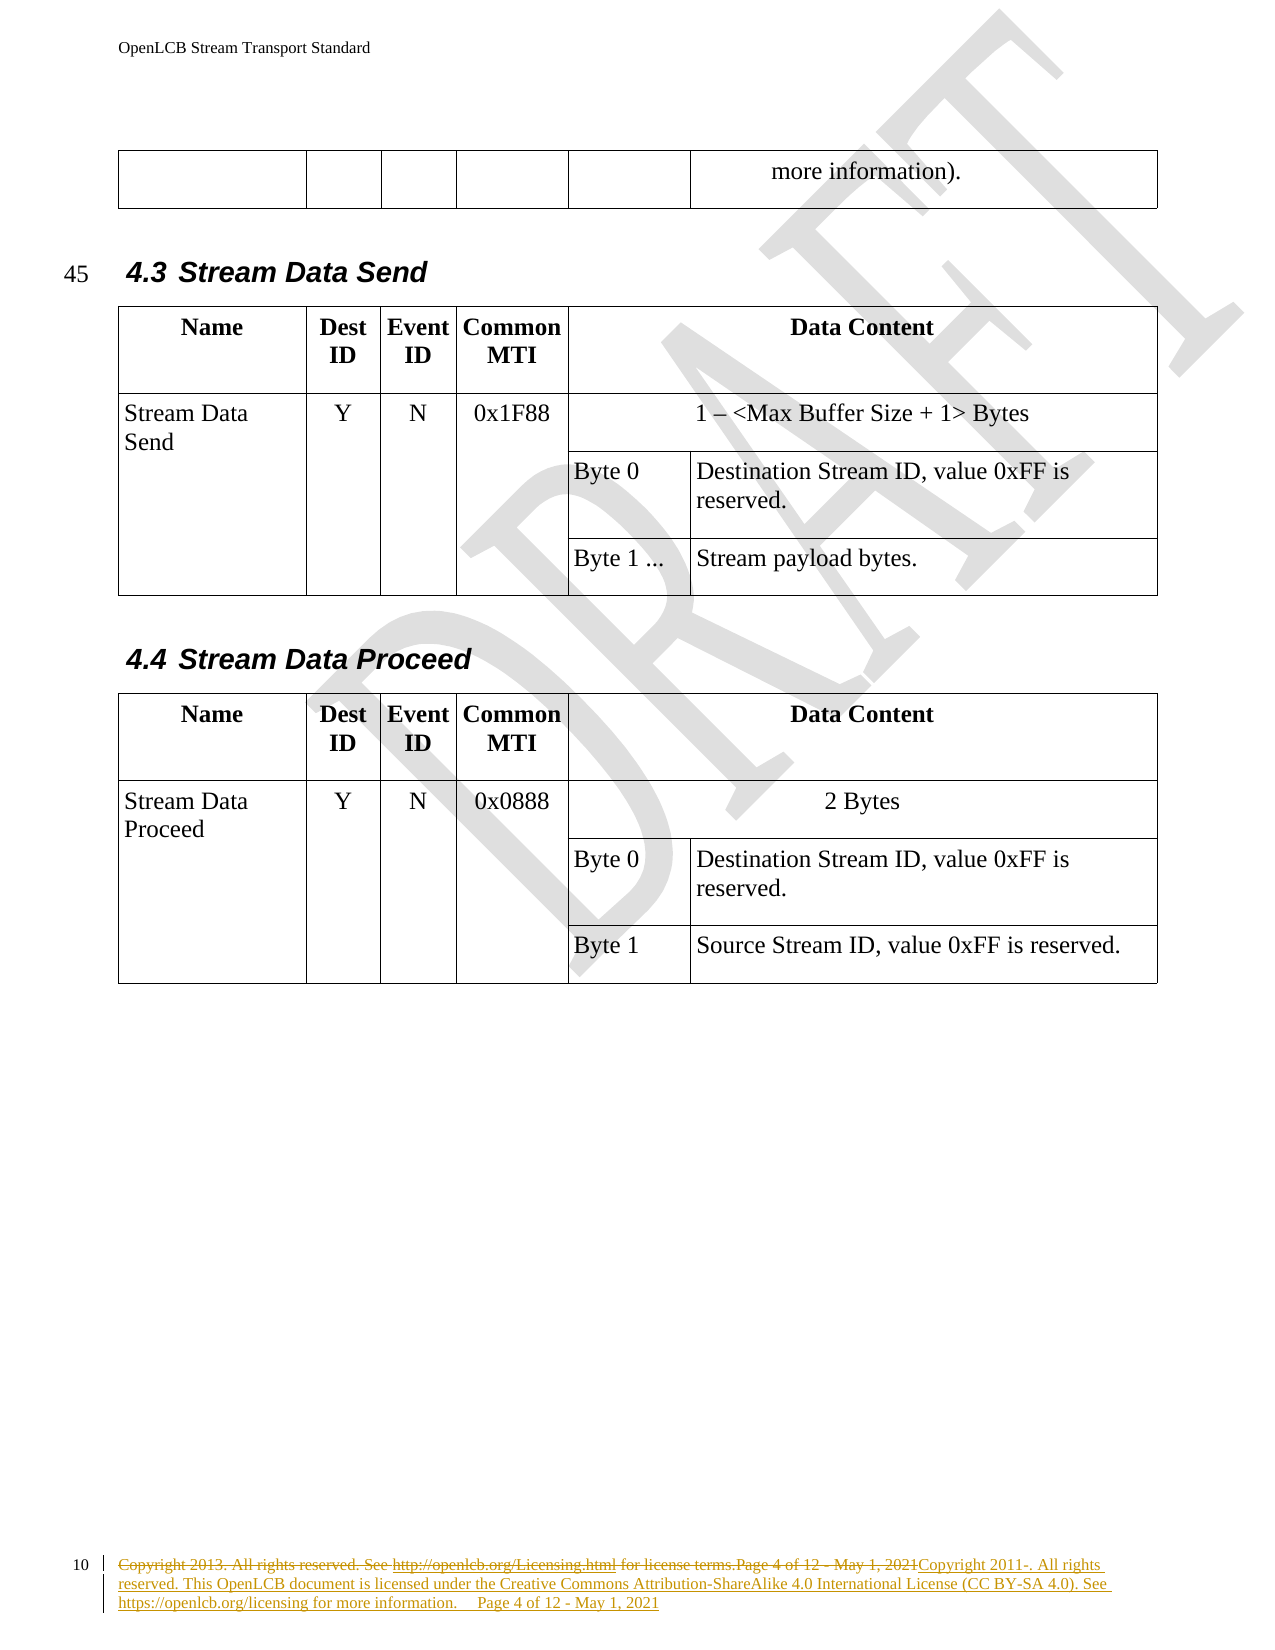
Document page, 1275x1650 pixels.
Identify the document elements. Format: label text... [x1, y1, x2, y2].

table_cell N [381, 781, 456, 983]
table_header Dest ID [307, 307, 380, 393]
table_header Data Content [699, 371, 731, 393]
table_cell Y [307, 781, 380, 983]
table_cell N [381, 394, 456, 595]
table_cell Byte 0 [569, 839, 645, 919]
subtitle [841, 254, 1133, 288]
table_cell Destination Stream ID, value 0xFF is reserved. [874, 452, 1157, 537]
table_cell [569, 781, 642, 838]
table_cell Source Stream ID, value 0xFF is reserved. [691, 926, 1157, 983]
table_header Common MTI [457, 694, 568, 780]
subtitle Stream Data Send [118, 254, 832, 288]
table_cell 1 – <Max Buffer Size + 1> Bytes [569, 394, 735, 451]
subtitle Stream Data Proceed [654, 642, 750, 676]
table_cell Y [307, 394, 380, 595]
table_cell [382, 151, 456, 208]
table_header Common MTI [457, 307, 568, 393]
table_cell Stream payload bytes. [691, 539, 834, 595]
table_header Dest ID [307, 702, 380, 780]
table_cell [119, 151, 306, 208]
table_header Name [119, 694, 306, 780]
table_cell [569, 151, 690, 208]
table_cell [673, 539, 690, 572]
table_cell [457, 151, 568, 208]
table_cell Destination Stream ID, value 0xFF is reserved. [691, 452, 794, 537]
table_cell Destination Stream ID, value 0xFF is reserved. [691, 839, 1157, 925]
subtitle Stream Data Proceed [883, 642, 1157, 676]
table_cell Stream Data Send [119, 394, 306, 595]
table_header Name [119, 307, 306, 393]
subtitle Stream Data Proceed [755, 642, 872, 676]
table_cell 0x0888 [461, 781, 568, 888]
subtitle Stream Data Proceed [517, 642, 623, 676]
table_header Data Content [894, 307, 965, 343]
table_cell [307, 151, 381, 208]
table_cell Byte 1 [569, 926, 690, 983]
table_cell 2 Bytes [650, 781, 1157, 838]
table_cell Byte 0 [634, 839, 690, 925]
table_cell 1 – <Max Buffer Size + 1> Bytes [788, 394, 995, 451]
table_cell Destination Stream ID, value 0xFF is reserved. [830, 492, 940, 537]
table_header Event ID [381, 744, 417, 780]
table_cell 0x1F88 [457, 394, 568, 595]
table_cell Byte 0 [569, 452, 690, 537]
table_header Event ID [381, 307, 456, 393]
subtitle Stream Data Proceed [118, 642, 364, 676]
table_header Event ID [381, 694, 456, 776]
table_header [569, 732, 611, 780]
table_header Data Content [569, 307, 937, 393]
table_header Data Content [949, 307, 1157, 393]
table_cell 1 – <Max Buffer Size + 1> Bytes [981, 394, 1157, 451]
table_cell Stream payload bytes. [821, 539, 1157, 595]
table_cell [457, 820, 568, 983]
subtitle Stream Data Proceed [370, 644, 507, 676]
table_cell Destination Stream ID, value 0xFF is reserved. [756, 452, 849, 523]
table_cell 1 – <Max Buffer Size + 1> Bytes [715, 394, 816, 451]
table_cell Stream Data Proceed [119, 781, 306, 983]
table_header Data Content [685, 694, 1157, 780]
table_header [578, 694, 727, 780]
table_cell Byte 1 ... [569, 539, 667, 595]
